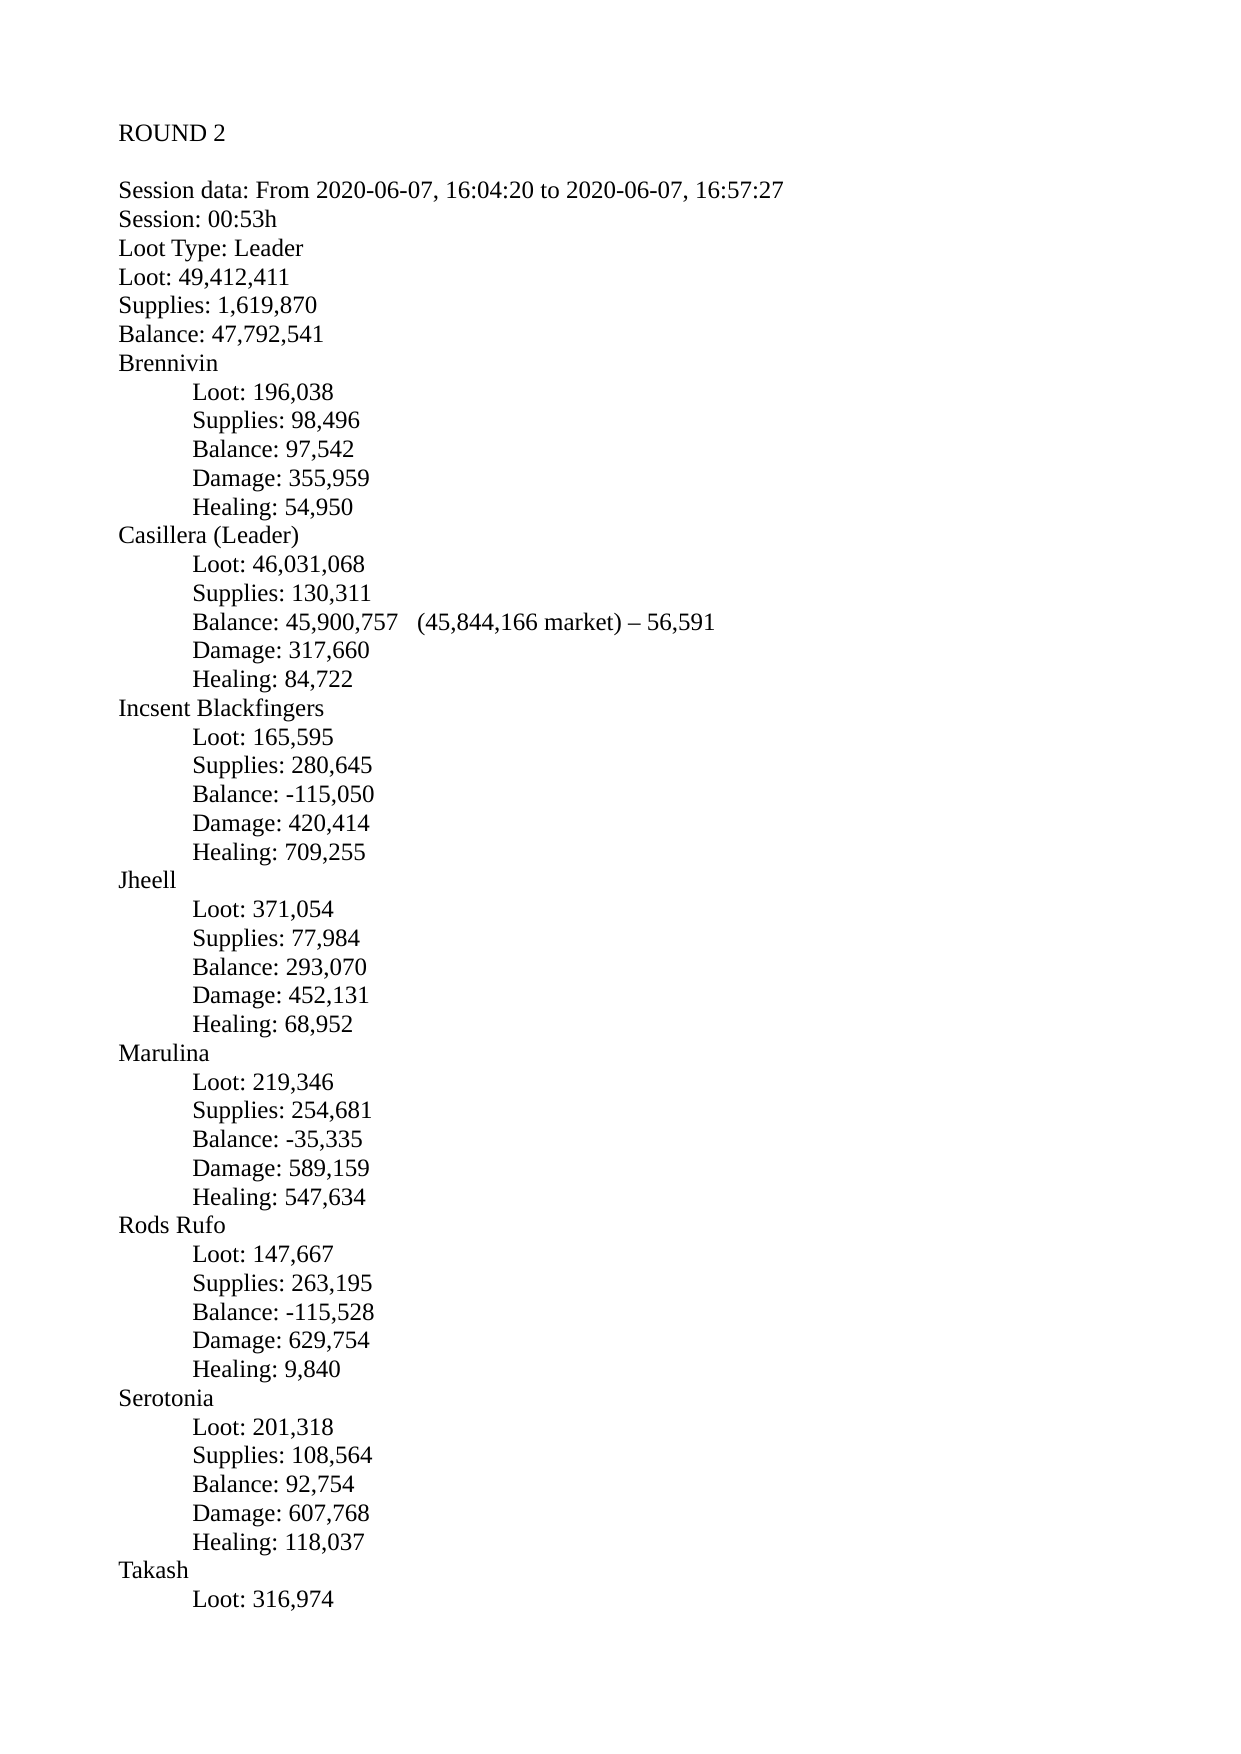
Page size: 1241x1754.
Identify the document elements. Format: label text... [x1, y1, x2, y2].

text Balance: -115,528 [118, 1297, 1122, 1326]
text Balance: 97,542 [118, 434, 1122, 463]
text Healing: 54,950 [118, 492, 1122, 521]
text Supplies: 1,619,870 [118, 291, 1122, 319]
text Healing: 547,634 [118, 1182, 1122, 1211]
text ROUND 2 [118, 118, 1122, 147]
text Session: 00:53h [118, 204, 1122, 233]
text Healing: 68,952 [118, 1009, 1122, 1038]
text Loot: 371,054 [118, 894, 1122, 923]
text Healing: 709,255 [118, 837, 1122, 866]
text Supplies: 108,564 [118, 1441, 1122, 1469]
text Healing: 118,037 [118, 1527, 1122, 1556]
text Damage: 452,131 [118, 981, 1122, 1009]
text Loot Type: Leader [118, 233, 1122, 262]
text Supplies: 98,496 [118, 406, 1122, 434]
text Supplies: 130,311 [118, 578, 1122, 607]
text Loot: 147,667 [118, 1239, 1122, 1268]
text Balance: 92,754 [118, 1469, 1122, 1498]
text Loot: 196,038 [118, 377, 1122, 406]
text Session data: From 2020-06-07, 16:04:20 to 2020-06-07, 16:57:27 [118, 176, 1122, 204]
text Loot: 219,346 [118, 1067, 1122, 1096]
text Loot: 46,031,068 [118, 549, 1122, 578]
text Damage: 607,768 [118, 1498, 1122, 1527]
text Supplies: 263,195 [118, 1268, 1122, 1297]
text Loot: 49,412,411 [118, 262, 1122, 291]
text Casillera (Leader) [118, 521, 1122, 549]
text Loot: 201,318 [118, 1412, 1122, 1441]
text Balance: 293,070 [118, 952, 1122, 981]
text Brennivin [118, 348, 1122, 377]
text Takash [118, 1556, 1122, 1584]
text Healing: 84,722 [118, 664, 1122, 693]
text Damage: 589,159 [118, 1153, 1122, 1182]
text Balance: -35,335 [118, 1124, 1122, 1153]
text Damage: 355,959 [118, 463, 1122, 492]
text Jheell [118, 866, 1122, 894]
text Marulina [118, 1038, 1122, 1067]
text Healing: 9,840 [118, 1354, 1122, 1383]
text Incsent Blackfingers [118, 693, 1122, 722]
text Rods Rufo [118, 1211, 1122, 1239]
text Supplies: 280,645 [118, 751, 1122, 779]
text Balance: 47,792,541 [118, 319, 1122, 348]
text Supplies: 77,984 [118, 923, 1122, 952]
text Loot: 316,974 [118, 1584, 1122, 1613]
text Damage: 420,414 [118, 808, 1122, 837]
text Balance: -115,050 [118, 779, 1122, 808]
text Serotonia [118, 1383, 1122, 1412]
text Damage: 317,660 [118, 636, 1122, 664]
text Loot: 165,595 [118, 722, 1122, 751]
text Balance: 45,900,757 (45,844,166 market) – 56,591 [118, 607, 1122, 636]
text Supplies: 254,681 [118, 1096, 1122, 1124]
text Damage: 629,754 [118, 1326, 1122, 1354]
